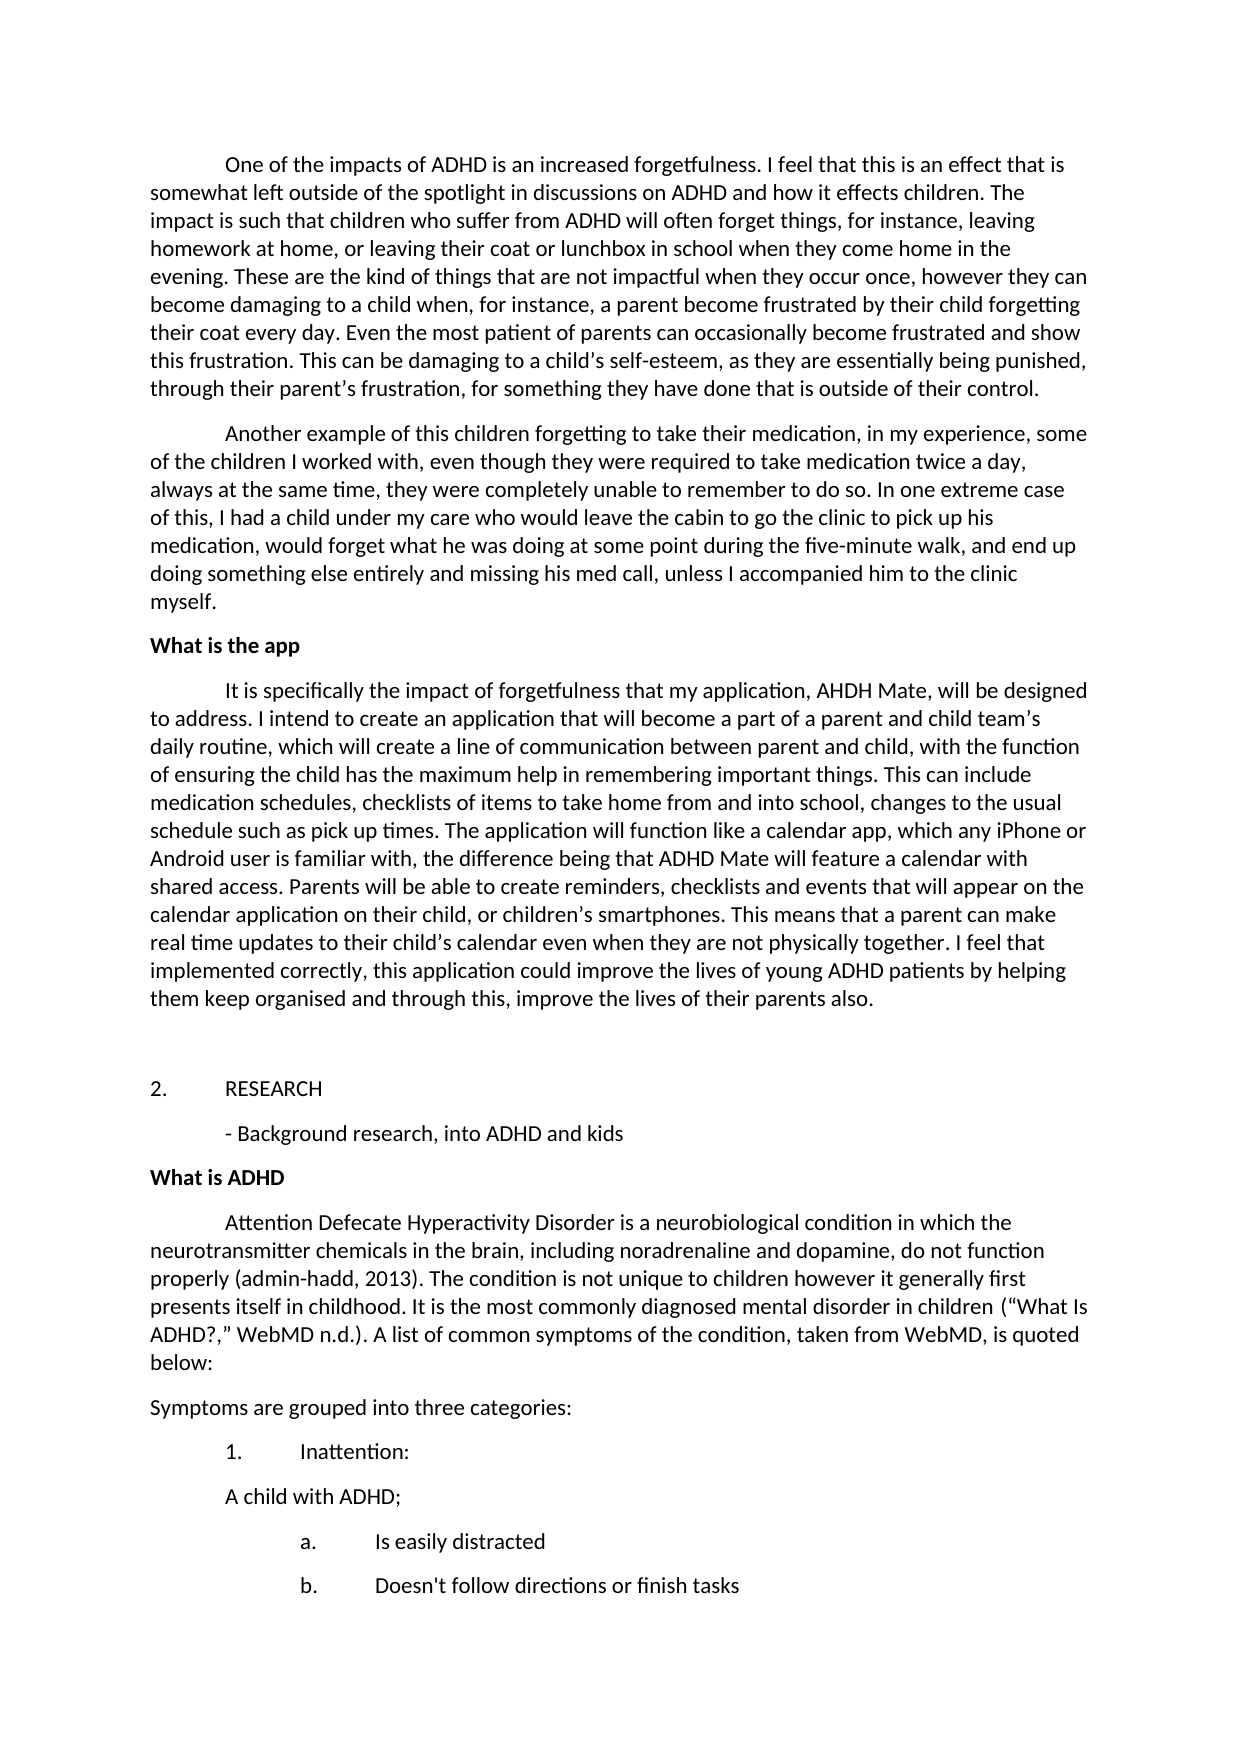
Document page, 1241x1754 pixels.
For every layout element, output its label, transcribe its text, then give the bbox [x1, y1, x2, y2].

text One of the impacts of ADHD is an increased forgetfulness. I feel that this is an effect that is somewhat left outside of the spotlight in discussions on ADHD and how it effects children. The impact is such that children who suffer from ADHD will often forget things, for instance, leaving homework at home, or leaving their coat or lunchbox in school when they come home in the evening. These are the kind of things that are not impactful when they occur once, however they can become damaging to a child when, for instance, a parent become frustrated by their child forgetting their coat every day. Even the most patient of parents can occasionally become frustrated and show this frustration. This can be damaging to a child’s self-esteem, as they are essentially being punished, through their parent’s frustration, for something they have done that is outside of their control. [150, 150, 1090, 402]
list Inattention: [225, 1437, 1090, 1466]
text Another example of this children forgetting to take their medication, in my experience, some of the children I worked with, even though they were required to take medication twice a day, always at the same time, they were completely unable to remember to do so. In one extreme case of this, I had a child under my care who would leave the cabin to go the clinic to pick up his medication, would forget what he was doing at some point during the five-minute walk, and end up doing something else entirely and missing his med call, unless I accompanied him to the clinic myself. [150, 419, 1090, 615]
text - Background research, into ADHD and kids [150, 1119, 1090, 1147]
list Doesn't follow directions or finish tasks [300, 1572, 1090, 1599]
text 2. RESEARCH [150, 1074, 1090, 1102]
text What is ADHD [150, 1163, 1090, 1191]
list A child with ADHD; [225, 1482, 1090, 1510]
text Symptoms are grouped into three categories: [150, 1393, 1090, 1421]
text Attention Defecate Hyperactivity Disorder is a neurobiological condition in which the neurotransmitter chemicals in the brain, including noradrenaline and dopamine, do not function properly (admin-hadd, 2013). The condition is not unique to children however it generally first presents itself in childhood. It is the most commonly diagnosed mental disorder in children (“What Is ADHD?,” WebMD n.d.). A list of common symptoms of the condition, taken from WebMD, is quoted below: [150, 1208, 1090, 1376]
list Is easily distracted [300, 1527, 1090, 1555]
text It is specifically the impact of forgetfulness that my application, AHDH Mate, will be designed to address. I intend to create an application that will become a part of a parent and child team’s daily routine, which will create a line of communication between parent and child, with the function of ensuring the child has the maximum help in remembering important things. This can include medication schedules, checklists of items to take home from and into school, changes to the usual schedule such as pick up times. The application will function like a calendar app, which any iPhone or Android user is familiar with, the difference being that ADHD Mate will feature a calendar with shared access. Parents will be able to create reminders, checklists and events that will appear on the calendar application on their child, or children’s smartphones. This means that a parent can make real time updates to their child’s calendar even when they are not physically together. I feel that implemented correctly, this application could improve the lives of young ADHD patients by helping them keep organised and through this, improve the lives of their parents also. [150, 676, 1090, 1013]
text What is the app [150, 632, 1090, 660]
